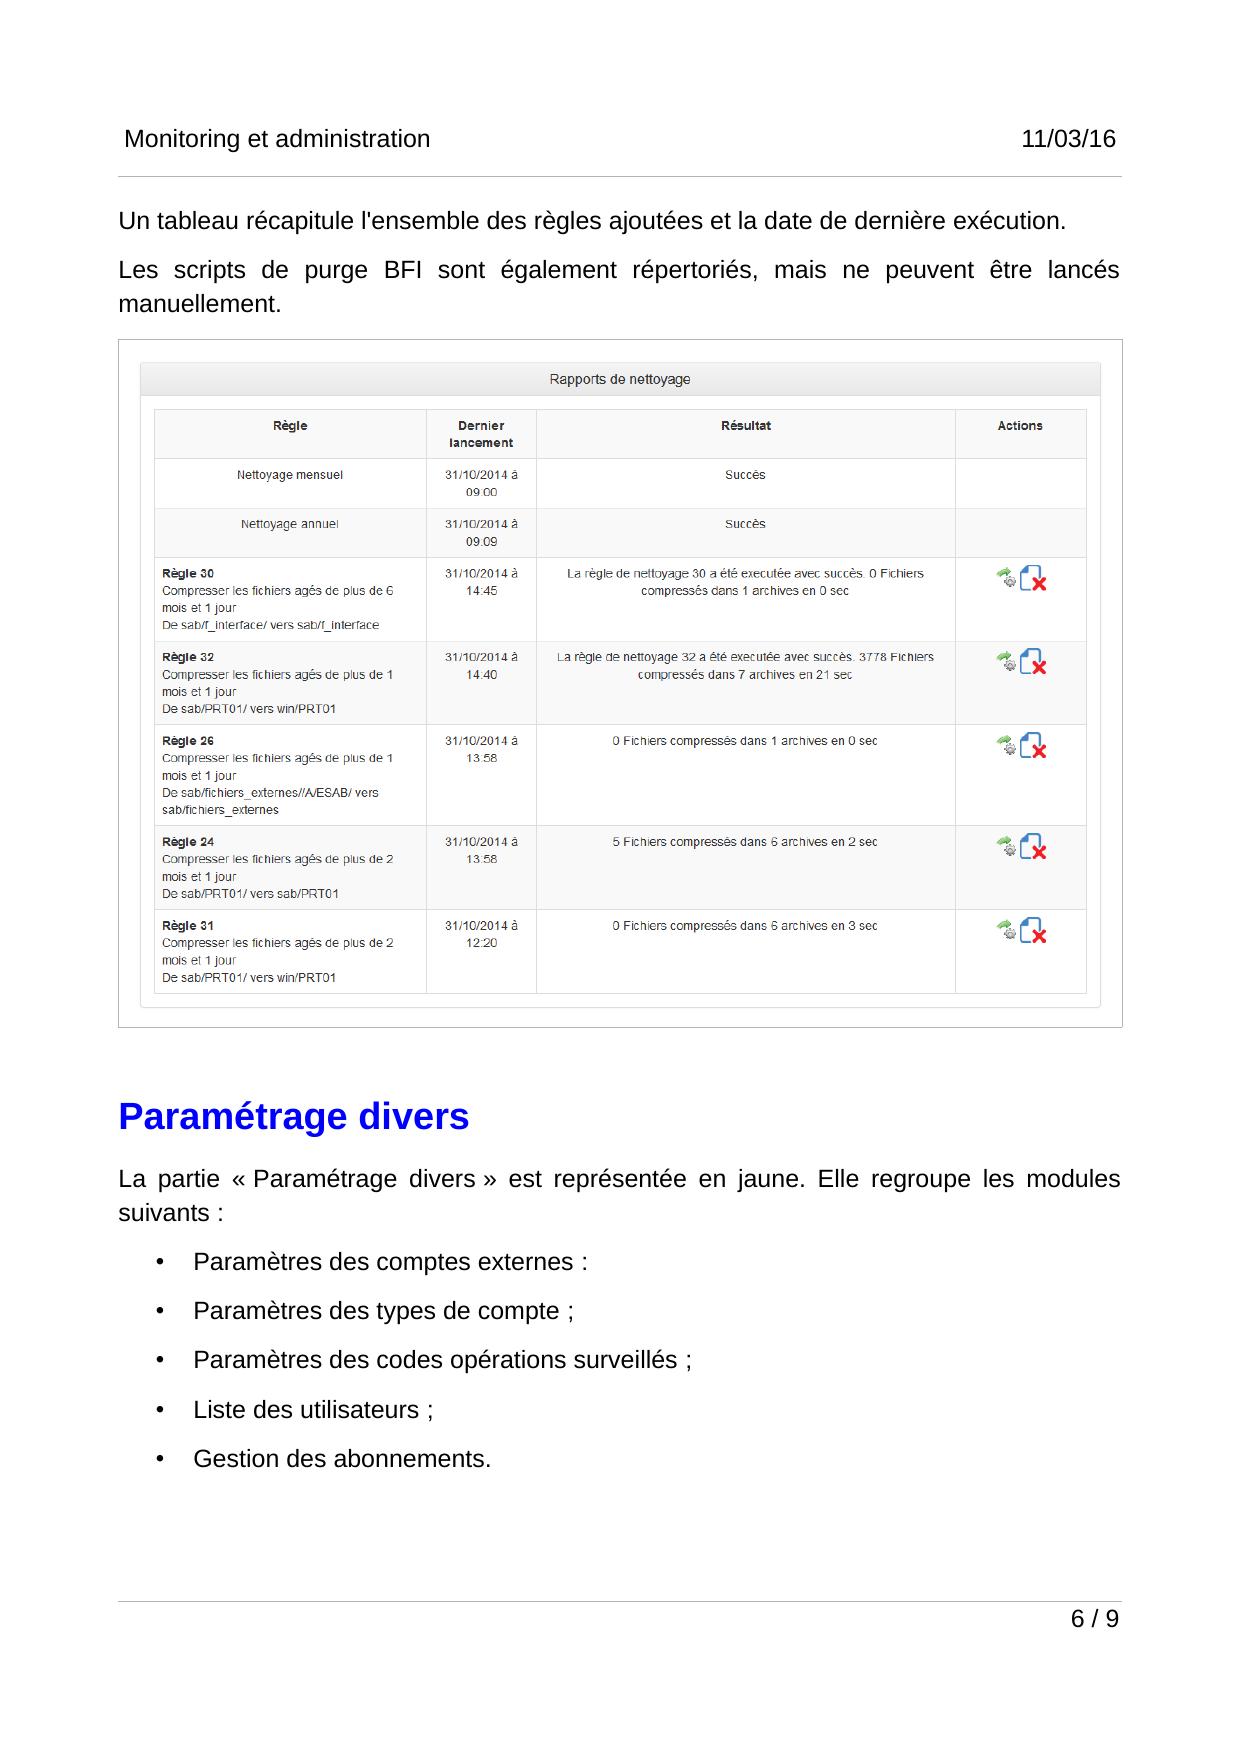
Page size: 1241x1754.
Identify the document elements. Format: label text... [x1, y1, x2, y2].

text Un tableau récapitule l'ensemble des règles ajoutées et la date de dernière exécution. [118, 206, 1122, 235]
list Paramètres des comptes externes : [156, 1247, 1122, 1276]
list Paramètres des codes opérations surveillés ; [156, 1346, 1122, 1374]
subtitle Paramétrage divers [118, 1093, 1122, 1137]
list Liste des utilisateurs ; [156, 1395, 1122, 1423]
list Paramètres des types de compte ; [156, 1296, 1122, 1325]
picture [130, 350, 1111, 1015]
list Gestion des abonnements. [156, 1444, 1122, 1473]
text Les scripts de purge BFI sont également répertoriés, mais ne peuvent être lancés manuellement. [118, 255, 1122, 318]
text La partie « Paramétrage divers » est représentée en jaune. Elle regroupe les modules suivants : [118, 1164, 1122, 1227]
